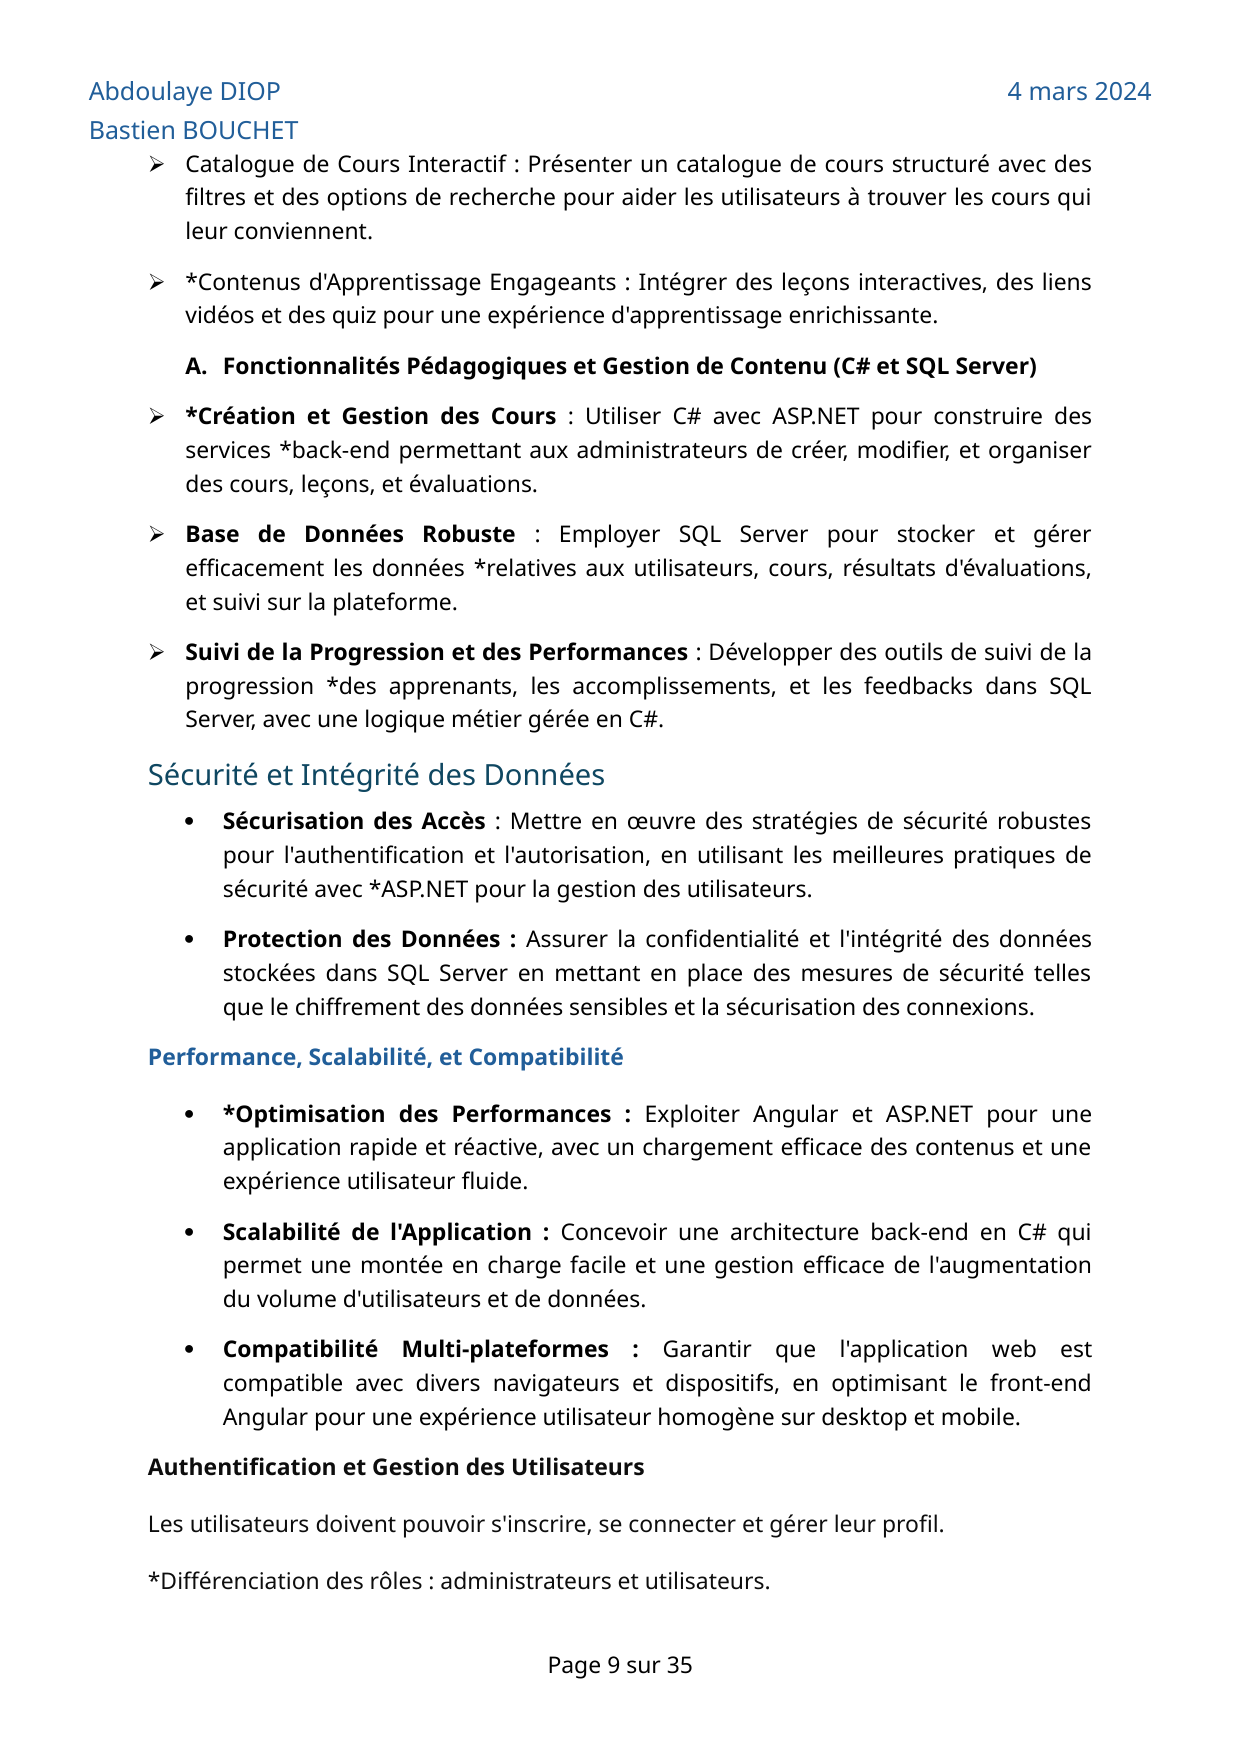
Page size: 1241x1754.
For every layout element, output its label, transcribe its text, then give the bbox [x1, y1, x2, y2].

list Base de Données Robuste : Employer SQL Server pour stocker et gérer efficacement les données *relatives aux utilisateurs, cours, résultats d'évaluations, et suivi sur la plateforme. [148, 518, 1093, 617]
list *Création et Gestion des Cours : Utiliser C# avec ASP.NET pour construire des services *back-end permettant aux administrateurs de créer, modifier, et organiser des cours, leçons, et évaluations. [148, 400, 1093, 499]
list Catalogue de Cours Interactif : Présenter un catalogue de cours structuré avec des filtres et des options de recherche pour aider les utilisateurs à trouver les cours qui leur conviennent. [148, 148, 1093, 246]
list *Contenus d'Apprentissage Engageants : Intégrer des leçons interactives, des liens vidéos et des quiz pour une expérience d'apprentissage enrichissante. [148, 266, 1093, 331]
list Compatibilité Multi-plateformes : Garantir que l'application web est compatible avec divers navigateurs et dispositifs, en optimisant le front-end Angular pour une expérience utilisateur homogène sur desktop et mobile. [185, 1333, 1093, 1432]
list Sécurisation des Accès : Mettre en œuvre des stratégies de sécurité robustes pour l'authentification et l'autorisation, en utilisant les meilleures pratiques de sécurité avec *ASP.NET pour la gestion des utilisateurs. [185, 805, 1093, 904]
list Protection des Données : Assurer la confidentialité et l'intégrité des données stockées dans SQL Server en mettant en place des mesures de sécurité telles que le chiffrement des données sensibles et la sécurisation des connexions. [185, 923, 1093, 1022]
subtitle Sécurité et Intégrité des Données [148, 754, 1093, 793]
text Performance, Scalabilité, et Compatibilité [148, 1041, 1093, 1072]
list Scalabilité de l'Application : Concevoir une architecture back-end en C# qui permet une montée en charge facile et une gestion efficace de l'augmentation du volume d'utilisateurs et de données. [185, 1216, 1093, 1314]
list Fonctionnalités Pédagogiques et Gestion de Contenu (C# et SQL Server) [185, 350, 1093, 381]
text Authentification et Gestion des Utilisateurs [148, 1451, 1093, 1483]
list *Optimisation des Performances : Exploiter Angular et ASP.NET pour une application rapide et réactive, avec un chargement efficace des contenus et une expérience utilisateur fluide. [185, 1098, 1093, 1196]
list Suivi de la Progression et des Performances : Développer des outils de suivi de la progression *des apprenants, les accomplissements, et les feedbacks dans SQL Server, avec une logique métier gérée en C#. [148, 636, 1093, 735]
text Les utilisateurs doivent pouvoir s'inscrire, se connecter et gérer leur profil. [148, 1508, 1093, 1539]
text *Différenciation des rôles : administrateurs et utilisateurs. [148, 1565, 1093, 1596]
